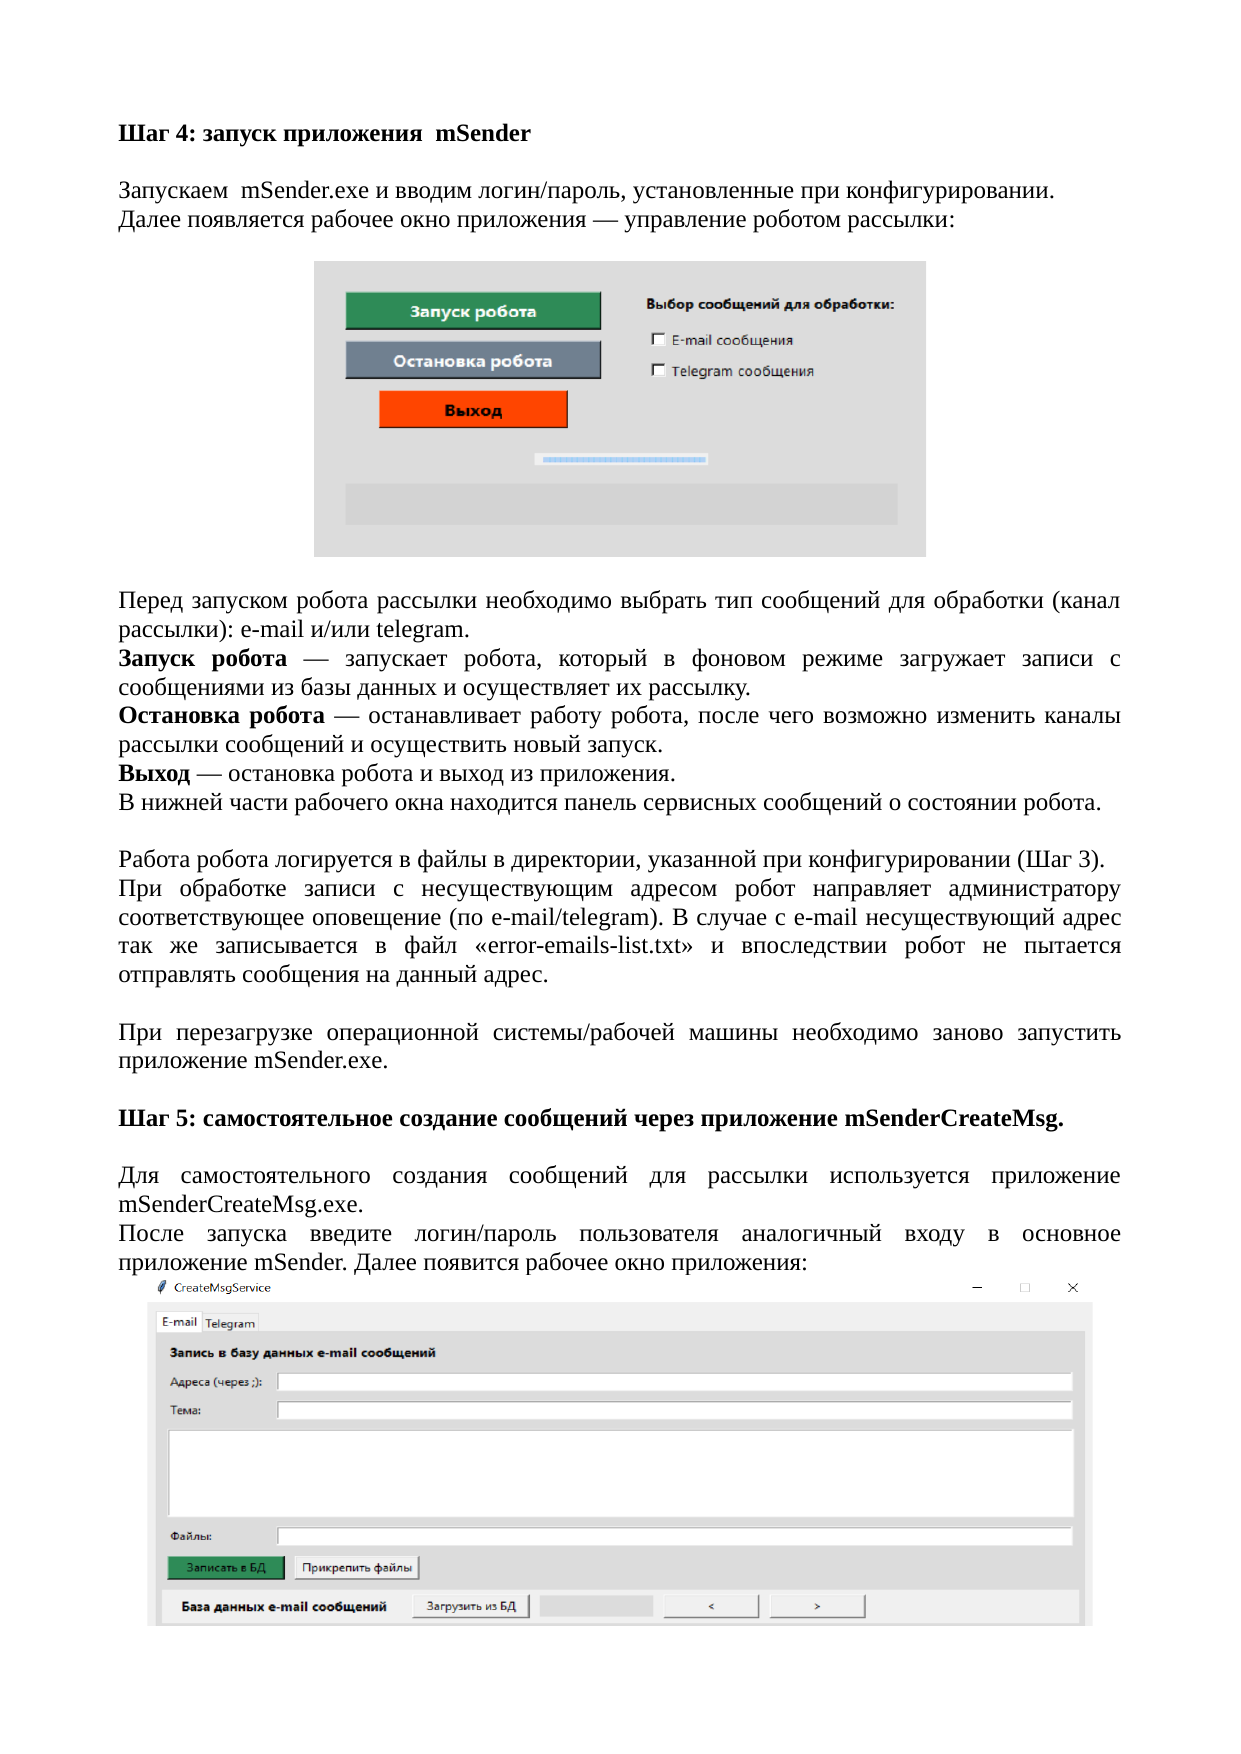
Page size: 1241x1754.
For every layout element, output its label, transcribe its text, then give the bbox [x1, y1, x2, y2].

text Запуск робота — запускает робота, который в фоновом режиме загружает записи с сообщениями из базы данных и осуществляет их рассылку. [118, 643, 1122, 701]
text Работа робота логируется в файлы в директории, указанной при конфигурировании (Шаг 3). [118, 844, 1122, 873]
text После запуска введите логин/пароль пользователя аналогичный входу в основное приложение mSender. Далее появится рабочее окно приложения: [118, 1218, 1122, 1276]
text Выход — остановка робота и выход из приложения. [118, 758, 1122, 787]
text Перед запуском робота рассылки необходимо выбрать тип сообщений для обработки (канал рассылки): e-mail и/или telegram. [118, 586, 1122, 643]
text Шаг 4: запуск приложения mSender [118, 118, 1122, 147]
text Для самостоятельного создания сообщений для рассылки используется приложение mSenderCreateMsg.exe. [118, 1161, 1122, 1218]
text При обработке записи с несуществующим адресом робот направляет администратору соответствующее оповещение (по e-mail/telegram). В случае с e-mail несуществующий адрес так же записывается в файл «error-emails-list.txt» и впоследствии робот не пытается отправлять сообщения на данный адрес. [118, 873, 1122, 988]
text Остановка робота — останавливает работу робота, после чего возможно изменить каналы рассылки сообщений и осуществить новый запуск. [118, 701, 1122, 758]
picture [147, 1275, 1093, 1626]
text Шаг 5: самостоятельное создание сообщений через приложение mSenderCreateMsg. [118, 1103, 1122, 1132]
text При перезагрузке операционной системы/рабочей машины необходимо заново запустить приложение mSender.exe. [118, 1017, 1122, 1074]
picture [314, 261, 927, 557]
text В нижней части рабочего окна находится панель сервисных сообщений о состоянии робота. [118, 787, 1122, 816]
text Далее появляется рабочее окно приложения — управление роботом рассылки: [118, 204, 1122, 233]
text Запускаем mSender.exe и вводим логин/пароль, установленные при конфигурировании. [118, 176, 1122, 204]
